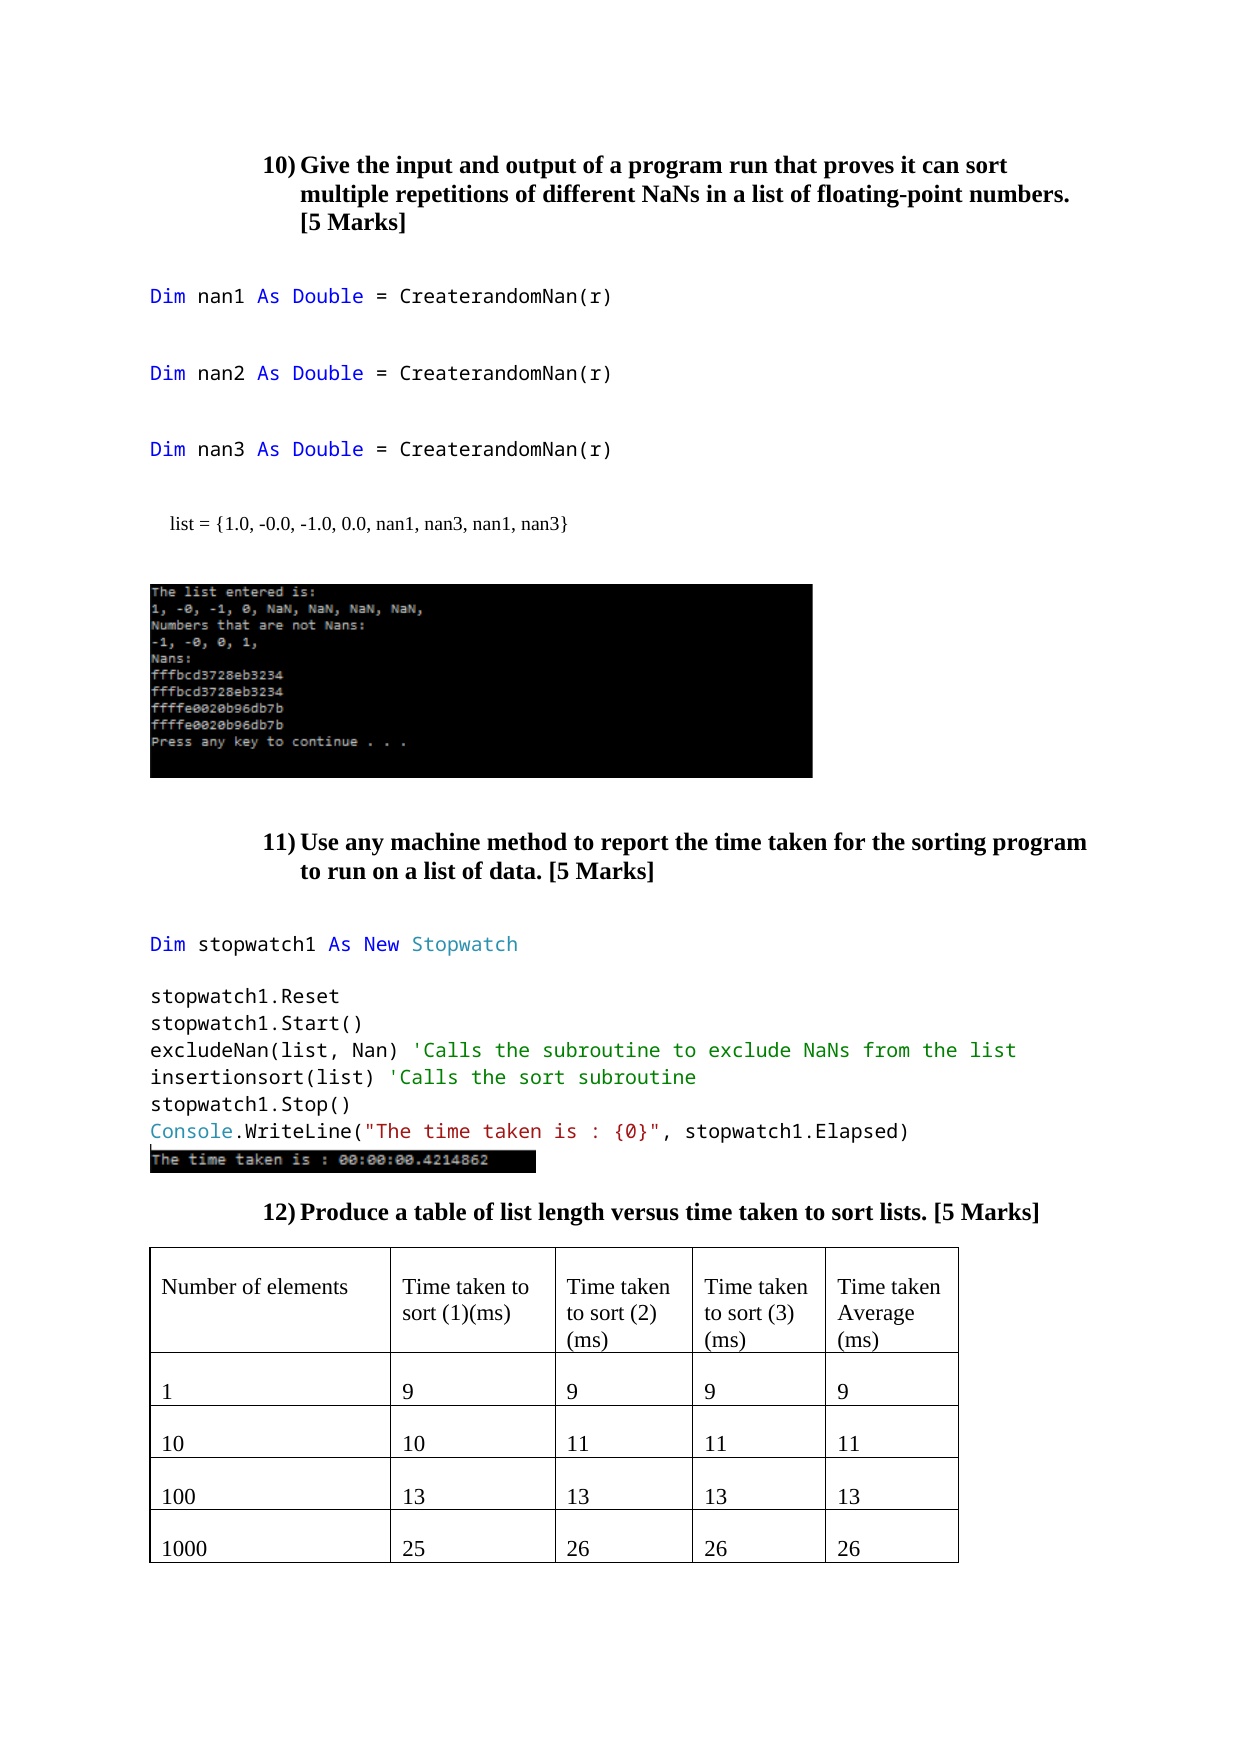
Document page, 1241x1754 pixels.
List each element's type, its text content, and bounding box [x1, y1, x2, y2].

text excludeNan(list, Nan) 'Calls the subroutine to exclude NaNs from the list [150, 1036, 1090, 1063]
table_cell 9 [693, 1353, 825, 1404]
text Console.WriteLine("The time taken is : {0}", stopwatch1.Elapsed) [150, 1117, 1090, 1144]
list Give the input and output of a program run that proves it can sort multiple repetitions of different NaNs in a list of floating-point numbers. [5 Marks] [262, 150, 1090, 236]
table_cell 11 [826, 1406, 958, 1457]
table_cell 13 [826, 1458, 958, 1509]
table_cell 13 [693, 1458, 825, 1509]
picture [150, 584, 813, 778]
text Dim stopwatch1 As New Stopwatch [150, 931, 1090, 958]
text insertionsort(list) 'Calls the sort subroutine [150, 1063, 1090, 1090]
table_cell 1000 [151, 1510, 390, 1562]
text Dim nan3 As Double = CreaterandomNan(r) [150, 436, 1090, 463]
text stopwatch1.Start() [150, 1009, 1090, 1036]
table_header Time taken to sort (2)(ms) [556, 1248, 692, 1352]
table_cell 9 [826, 1353, 958, 1404]
table_cell 9 [391, 1353, 555, 1404]
table_cell 11 [693, 1406, 825, 1457]
table_header Time taken to sort (1)(ms) [391, 1248, 555, 1352]
table_cell 26 [556, 1510, 692, 1562]
table_cell 25 [391, 1510, 555, 1562]
text Dim nan1 As Double = CreaterandomNan(r) [150, 282, 1090, 309]
table_cell 1 [151, 1353, 390, 1404]
table_cell 10 [151, 1406, 390, 1457]
text Dim nan2 As Double = CreaterandomNan(r) [150, 359, 1090, 386]
table_header Number of elements [151, 1248, 390, 1352]
list Produce a table of list length versus time taken to sort lists. [5 Marks] [262, 1197, 1090, 1226]
table_cell 9 [556, 1353, 692, 1404]
table_cell 100 [151, 1458, 390, 1509]
text list = {1.0, -0.0, -1.0, 0.0, nan1, nan3, nan1, nan3} [150, 512, 1090, 535]
table_header Time taken Average (ms) [826, 1248, 958, 1352]
text stopwatch1.Stop() [150, 1090, 1090, 1117]
table_cell 26 [826, 1510, 958, 1562]
table_header Time taken to sort (3)(ms) [693, 1248, 825, 1352]
table_cell 26 [693, 1510, 825, 1562]
table_cell 13 [556, 1458, 692, 1509]
table_cell 13 [391, 1458, 555, 1509]
text stopwatch1.Reset [150, 982, 1090, 1009]
table_cell 10 [391, 1406, 555, 1457]
table_cell 11 [556, 1406, 692, 1457]
list Use any machine method to report the time taken for the sorting program to run on a list of data. [5 Marks] [262, 827, 1090, 885]
picture [150, 1144, 536, 1173]
